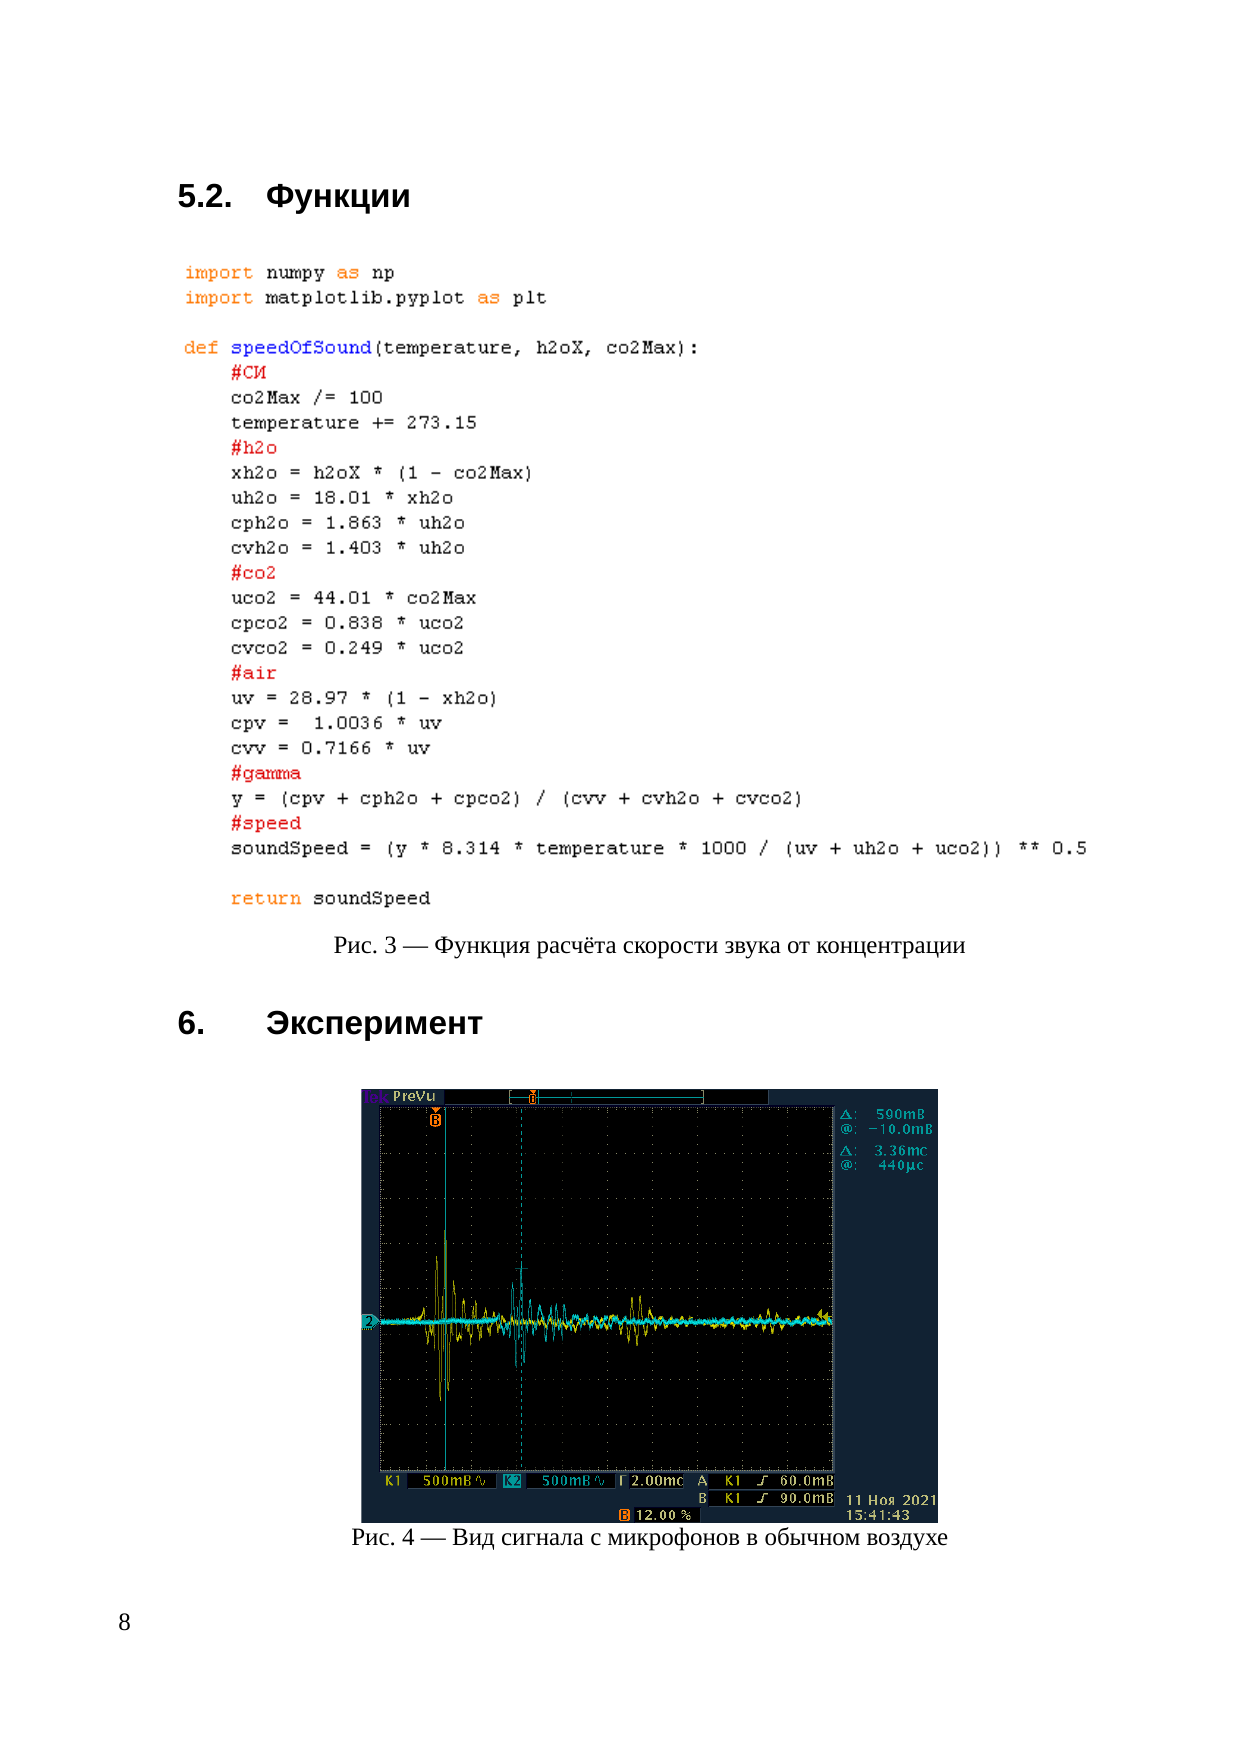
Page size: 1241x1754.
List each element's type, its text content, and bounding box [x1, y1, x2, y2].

picture [178, 263, 1121, 931]
text Рис. 3 — Функция расчёта скорости звука от концентрации [118, 930, 1122, 959]
text Рис. 4 — Вид сигнала с микрофонов в обычном воздухе [118, 1522, 1122, 1551]
subtitle Функции [118, 176, 1122, 215]
subtitle Эксперимент [118, 1003, 1122, 1041]
picture [361, 1089, 938, 1523]
